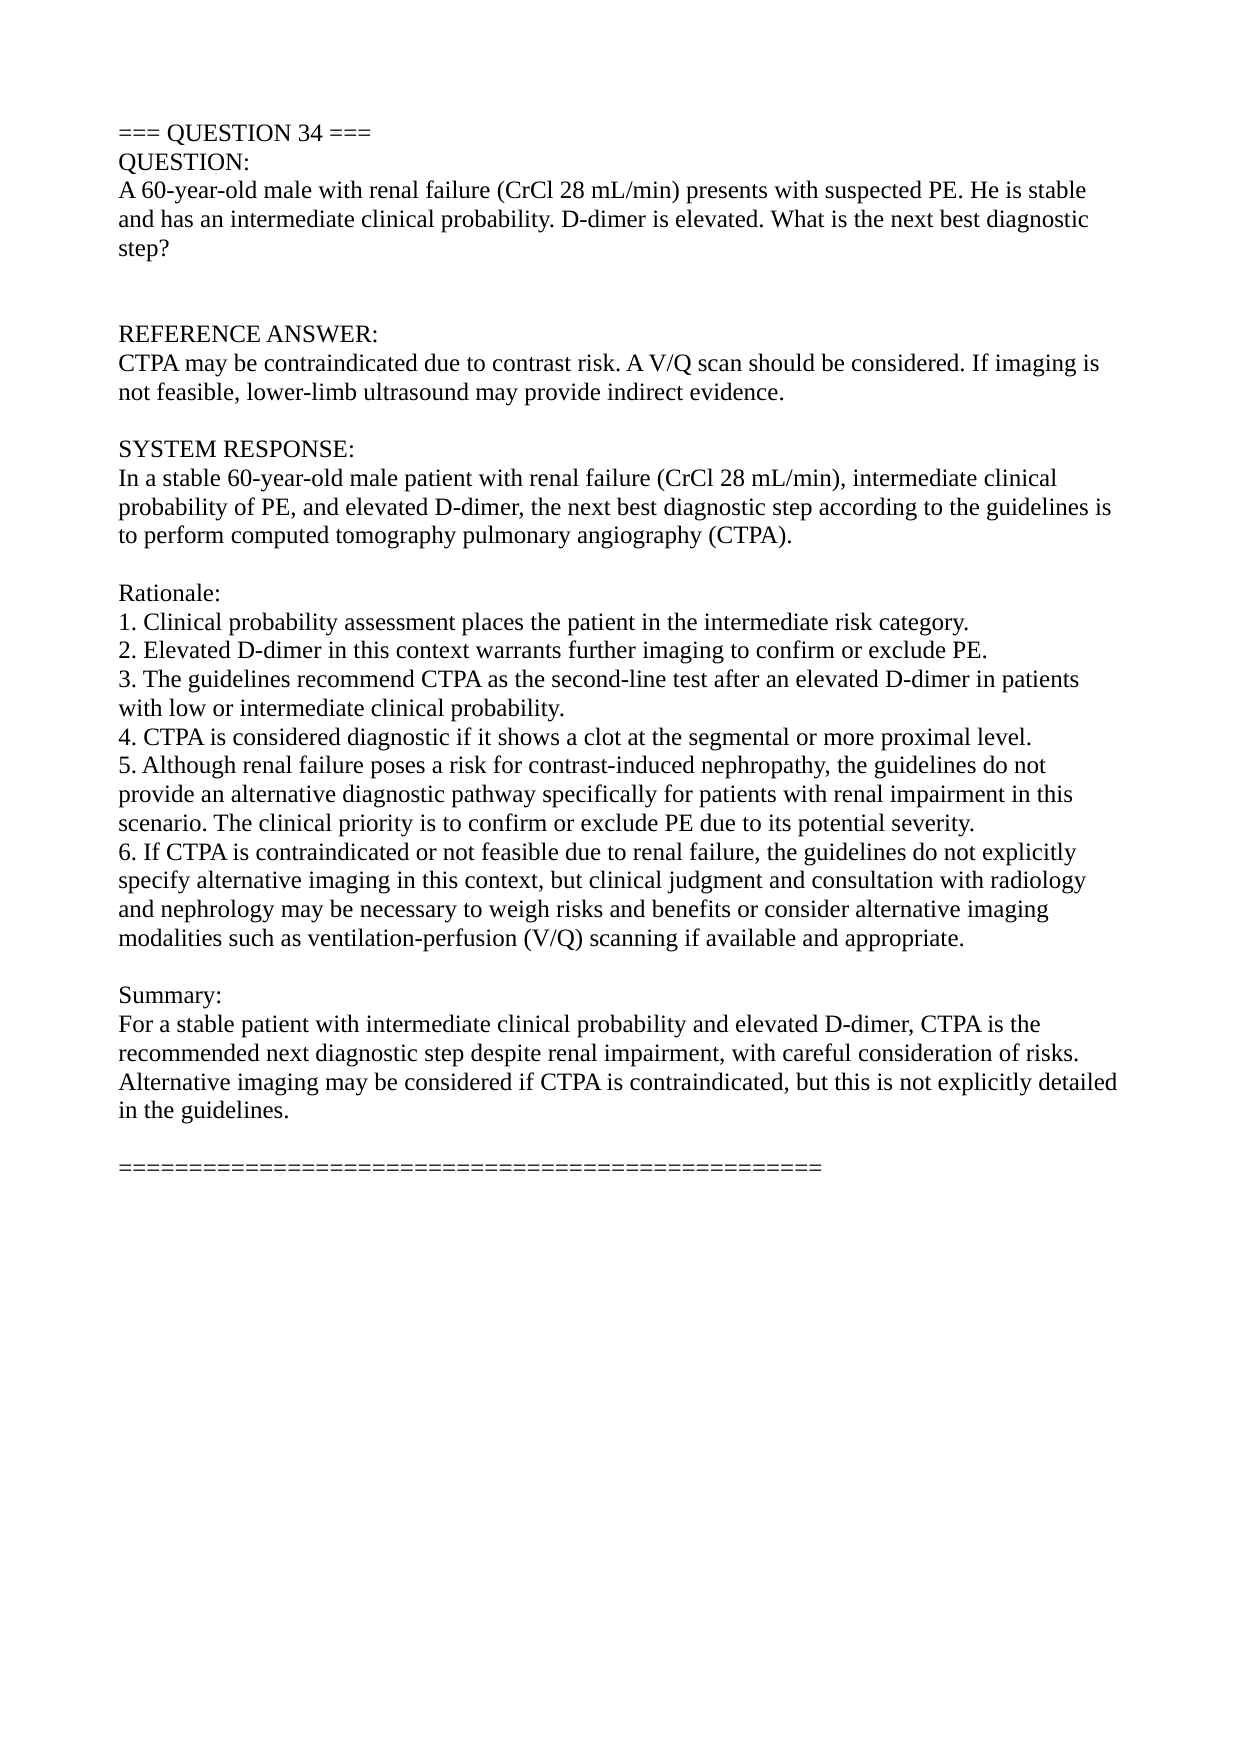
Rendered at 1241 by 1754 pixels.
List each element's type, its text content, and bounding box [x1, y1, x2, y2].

text === QUESTION 34 === QUESTION: A 60-year-old male with renal failure (CrCl 28 mL/min) presents with suspected PE. He is stable and has an intermediate clinical probability. D-dimer is elevated. What is the next best diagnostic step? REFERENCE ANSWER: CTPA may be contraindicated due to contrast risk. A V/Q scan should be considered. If imaging is not feasible, lower-limb ultrasound may provide indirect evidence. SYSTEM RESPONSE: In a stable 60-year-old male patient with renal failure (CrCl 28 mL/min), intermediate clinical probability of PE, and elevated D-dimer, the next best diagnostic step according to the guidelines is to perform computed tomography pulmonary angiography (CTPA). Rationale: 1. Clinical probability assessment places the patient in the intermediate risk category. 2. Elevated D-dimer in this context warrants further imaging to confirm or exclude PE. 3. The guidelines recommend CTPA as the second-line test after an elevated D-dimer in patients with low or intermediate clinical probability. 4. CTPA is considered diagnostic if it shows a clot at the segmental or more proximal level. 5. Although renal failure poses a risk for contrast-induced nephropathy, the guidelines do not provide an alternative diagnostic pathway specifically for patients with renal impairment in this scenario. The clinical priority is to confirm or exclude PE due to its potential severity. 6. If CTPA is contraindicated or not feasible due to renal failure, the guidelines do not explicitly specify alternative imaging in this context, but clinical judgment and consultation with radiology and nephrology may be necessary to weigh risks and benefits or consider alternative imaging modalities such as ventilation-perfusion (V/Q) scanning if available and appropriate. Summary: For a stable patient with intermediate clinical probability and elevated D-dimer, CTPA is the recommended next diagnostic step despite renal impairment, with careful consideration of risks. Alternative imaging may be considered if CTPA is contraindicated, but this is not explicitly detailed in the guidelines. ================================================== [118, 118, 1122, 1182]
